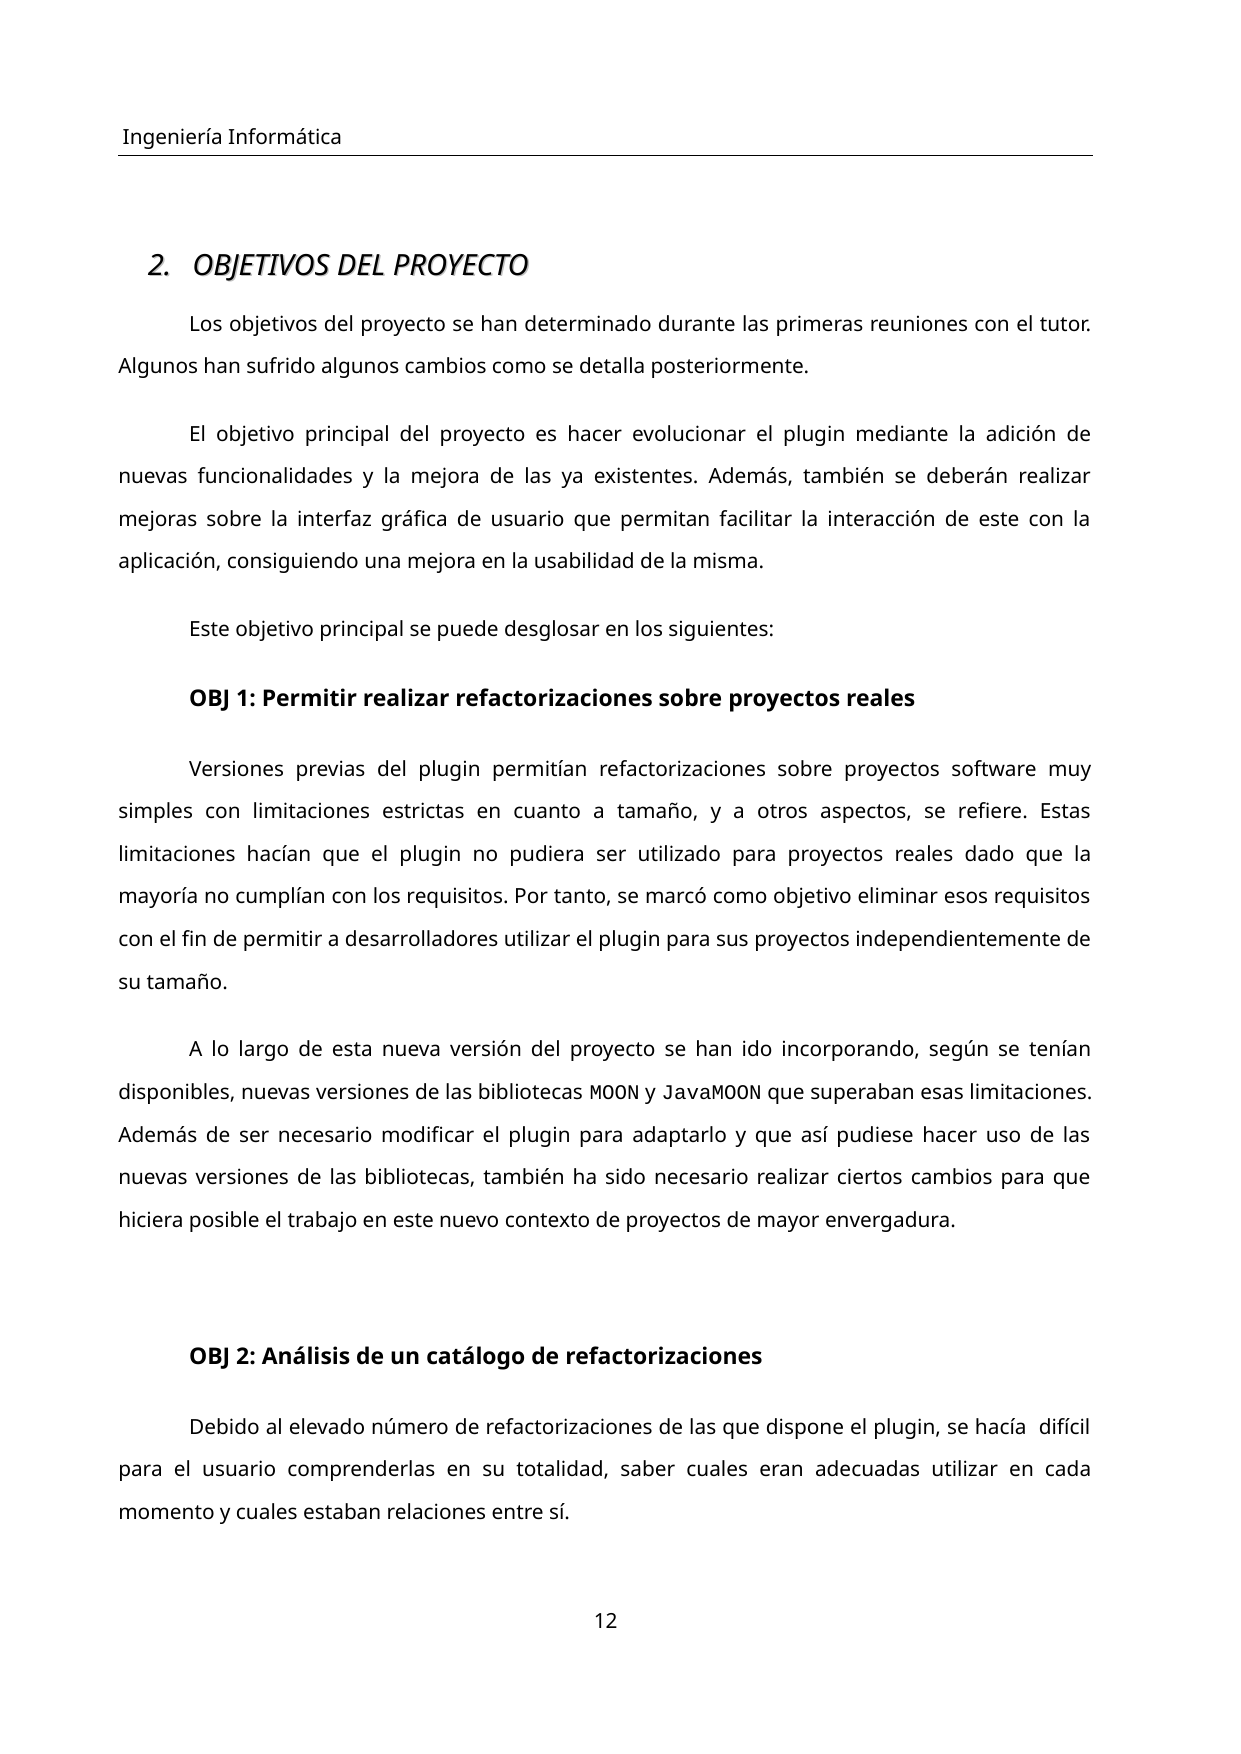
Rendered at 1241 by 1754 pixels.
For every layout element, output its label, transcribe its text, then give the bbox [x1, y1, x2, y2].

text OBJ 2: Análisis de un catálogo de refactorizaciones [118, 1340, 1093, 1371]
text El objetivo principal del proyecto es hacer evolucionar el plugin mediante la adición de nuevas funcionalidades y la mejora de las ya existentes. Además, también se deberán realizar mejoras sobre la interfaz gráfica de usuario que permitan facilitar la interacción de este con la aplicación, consiguiendo una mejora en la usabilidad de la misma. [118, 419, 1093, 575]
text Los objetivos del proyecto se han determinado durante las primeras reuniones con el tutor. Algunos han sufrido algunos cambios como se detalla posteriormente. [118, 309, 1093, 380]
text OBJ 1: Permitir realizar refactorizaciones sobre proyectos reales [118, 682, 1093, 713]
text Versiones previas del plugin permitían refactorizaciones sobre proyectos software muy simples con limitaciones estrictas en cuanto a tamaño, y a otros aspectos, se refiere. Estas limitaciones hacían que el plugin no pudiera ser utilizado para proyectos reales dado que la mayoría no cumplían con los requisitos. Por tanto, se marcó como objetivo eliminar esos requisitos con el fin de permitir a desarrolladores utilizar el plugin para sus proyectos independientemente de su tamaño. [118, 754, 1093, 995]
text Este objetivo principal se puede desglosar en los siguientes: [118, 614, 1093, 643]
text A lo largo de esta nueva versión del proyecto se han ido incorporando, según se tenían disponibles, nuevas versiones de las bibliotecas MOON y JavaMOON que superaban esas limitaciones. Además de ser necesario modificar el plugin para adaptarlo y que así pudiese hacer uso de las nuevas versiones de las bibliotecas, también ha sido necesario realizar ciertos cambios para que hiciera posible el trabajo en este nuevo contexto de proyectos de mayor envergadura. [118, 1034, 1093, 1233]
subtitle OBJETIVOS DEL PROYECTO [148, 244, 1093, 284]
text Debido al elevado número de refactorizaciones de las que dispone el plugin, se hacía difícil para el usuario comprenderlas en su totalidad, saber cuales eran adecuadas utilizar en cada momento y cuales estaban relaciones entre sí. [118, 1412, 1093, 1526]
